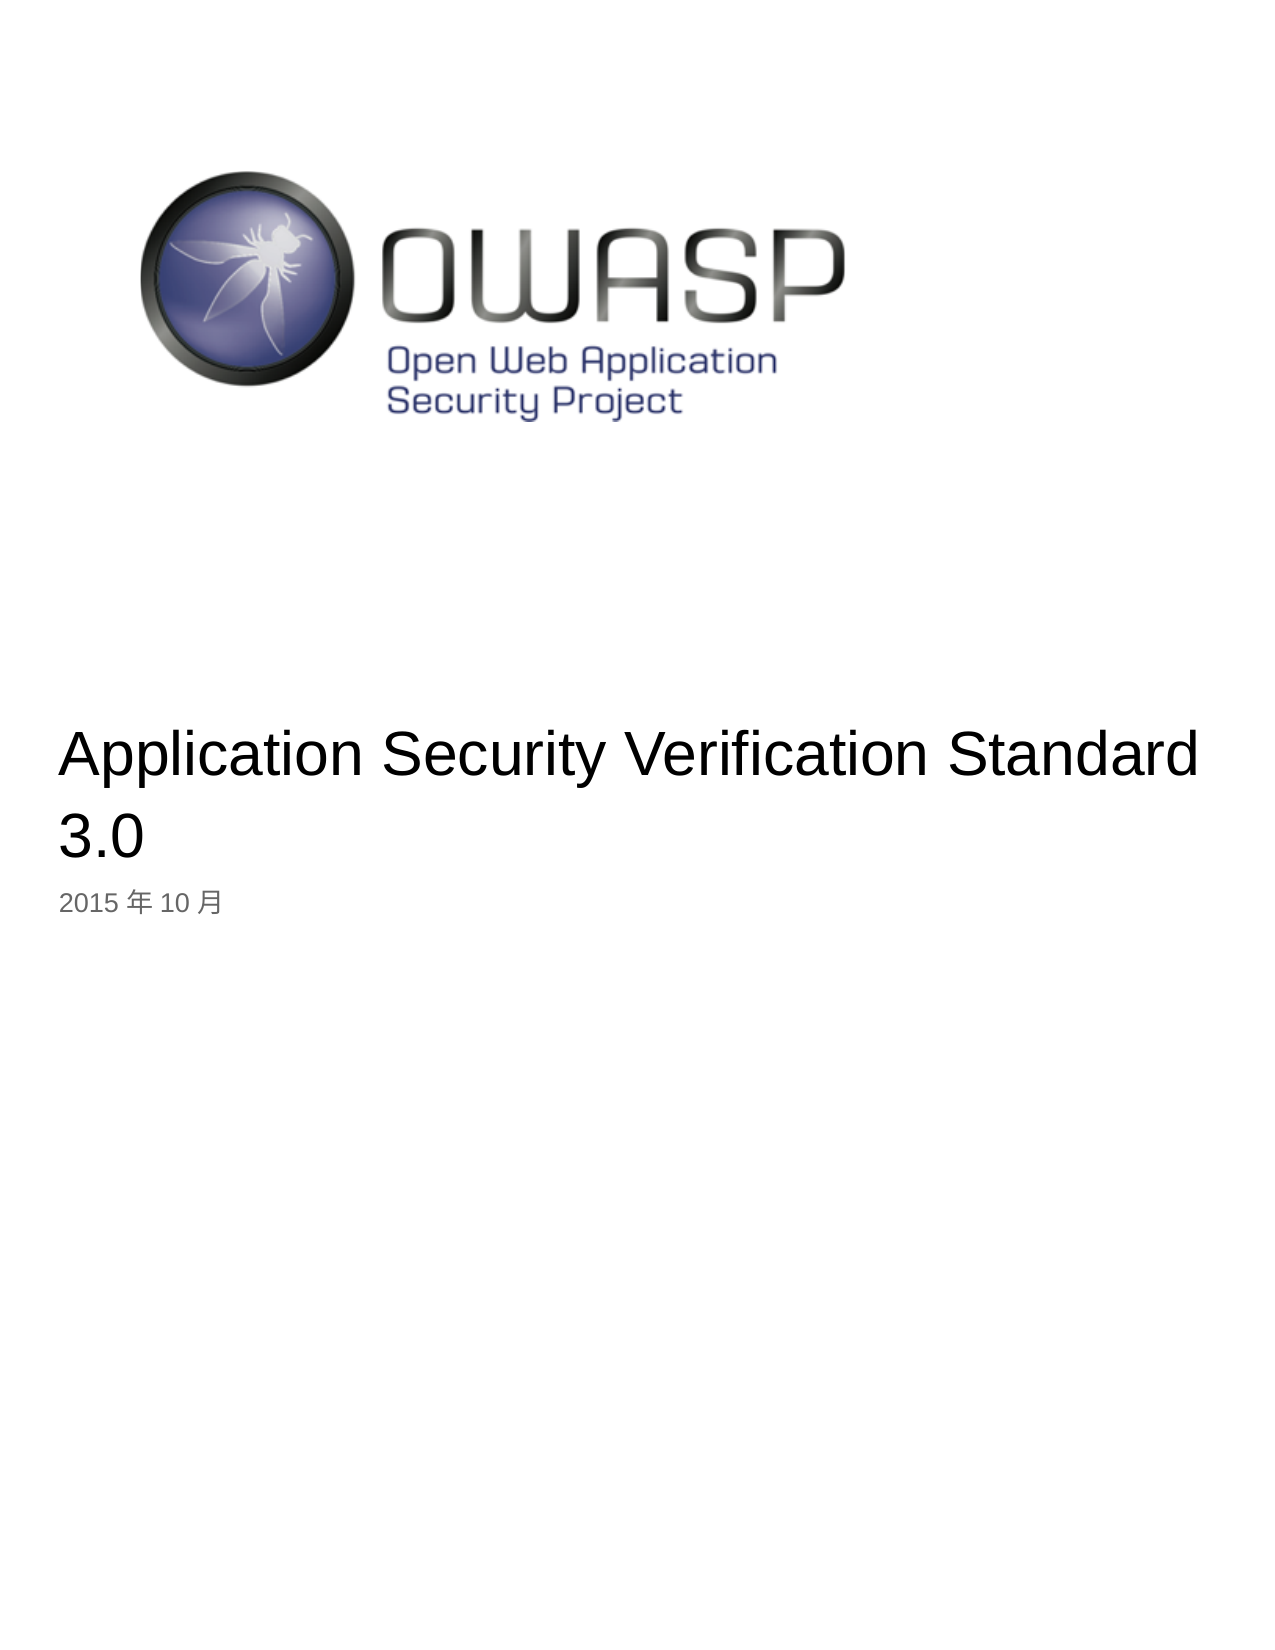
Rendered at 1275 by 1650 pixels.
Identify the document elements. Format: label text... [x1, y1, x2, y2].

picture [140, 171, 846, 422]
subtitle 2015 年 10 月 [58, 881, 1216, 921]
text Application Security Verification Standard 3.0 [58, 716, 1216, 871]
